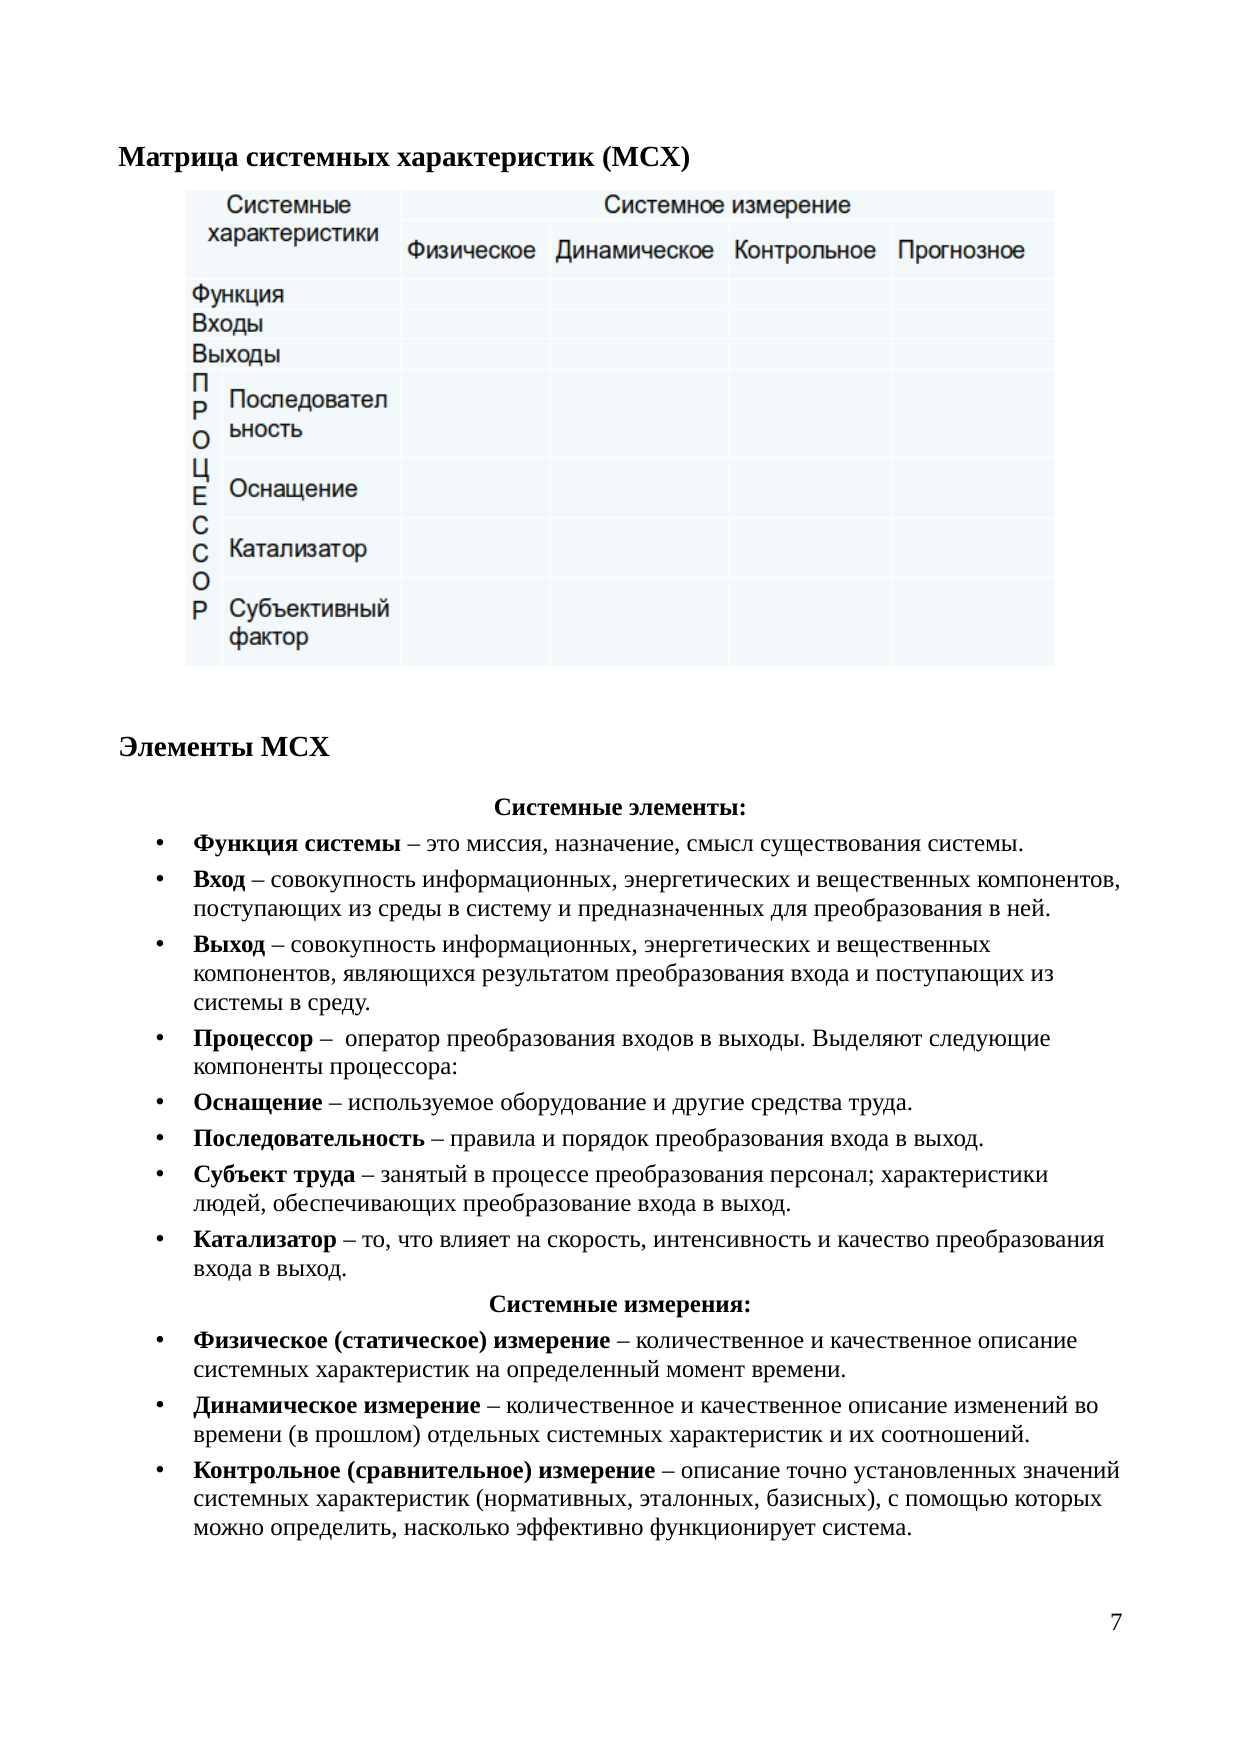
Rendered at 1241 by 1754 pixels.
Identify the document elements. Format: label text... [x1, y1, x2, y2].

list Катализатор – то, что влияет на скорость, интенсивность и качество преобразования входа в выход. [156, 1224, 1122, 1282]
list Процессор – оператор преобразования входов в выходы. Выделяют следующие компоненты процессора: [156, 1023, 1122, 1080]
text Системные измерения: [118, 1289, 1122, 1318]
list Последовательность – правила и порядок преобразования входа в выход. [156, 1123, 1122, 1152]
subtitle Элементы МСХ [118, 729, 1122, 763]
text Системные элементы: [118, 792, 1122, 821]
list Выход – совокупность информационных, энергетических и вещественных компонентов, являющихся результатом преобразования входа и поступающих из системы в среду. [156, 929, 1122, 1015]
list Вход – совокупность информационных, энергетических и вещественных компонентов, поступающих из среды в систему и предназначенных для преобразования в ней. [156, 864, 1122, 922]
list Субъект труда – занятый в процессе преобразования персонал; характеристики людей, обеспечивающих преобразование входа в выход. [156, 1159, 1122, 1217]
list Физическое (статическое) измерение – количественное и качественное описание системных характеристик на определенный момент времени. [156, 1325, 1122, 1383]
subtitle Матрица системных характеристик (МСХ) [118, 139, 1122, 172]
list Функция системы – это миссия, назначение, смысл существования системы. [156, 828, 1122, 857]
list Динамическое измерение – количественное и качественное описание изменений во времени (в прошлом) отдельных системных характеристик и их соотношений. [156, 1390, 1122, 1447]
list Оснащение – используемое оборудование и другие средства труда. [156, 1087, 1122, 1116]
list Контрольное (сравнительное) измерение – описание точно установленных значений системных характеристик (нормативных, эталонных, базисных), с помощью которых можно определить, насколько эффективно функционирует система. [156, 1455, 1122, 1541]
picture [180, 185, 1060, 669]
